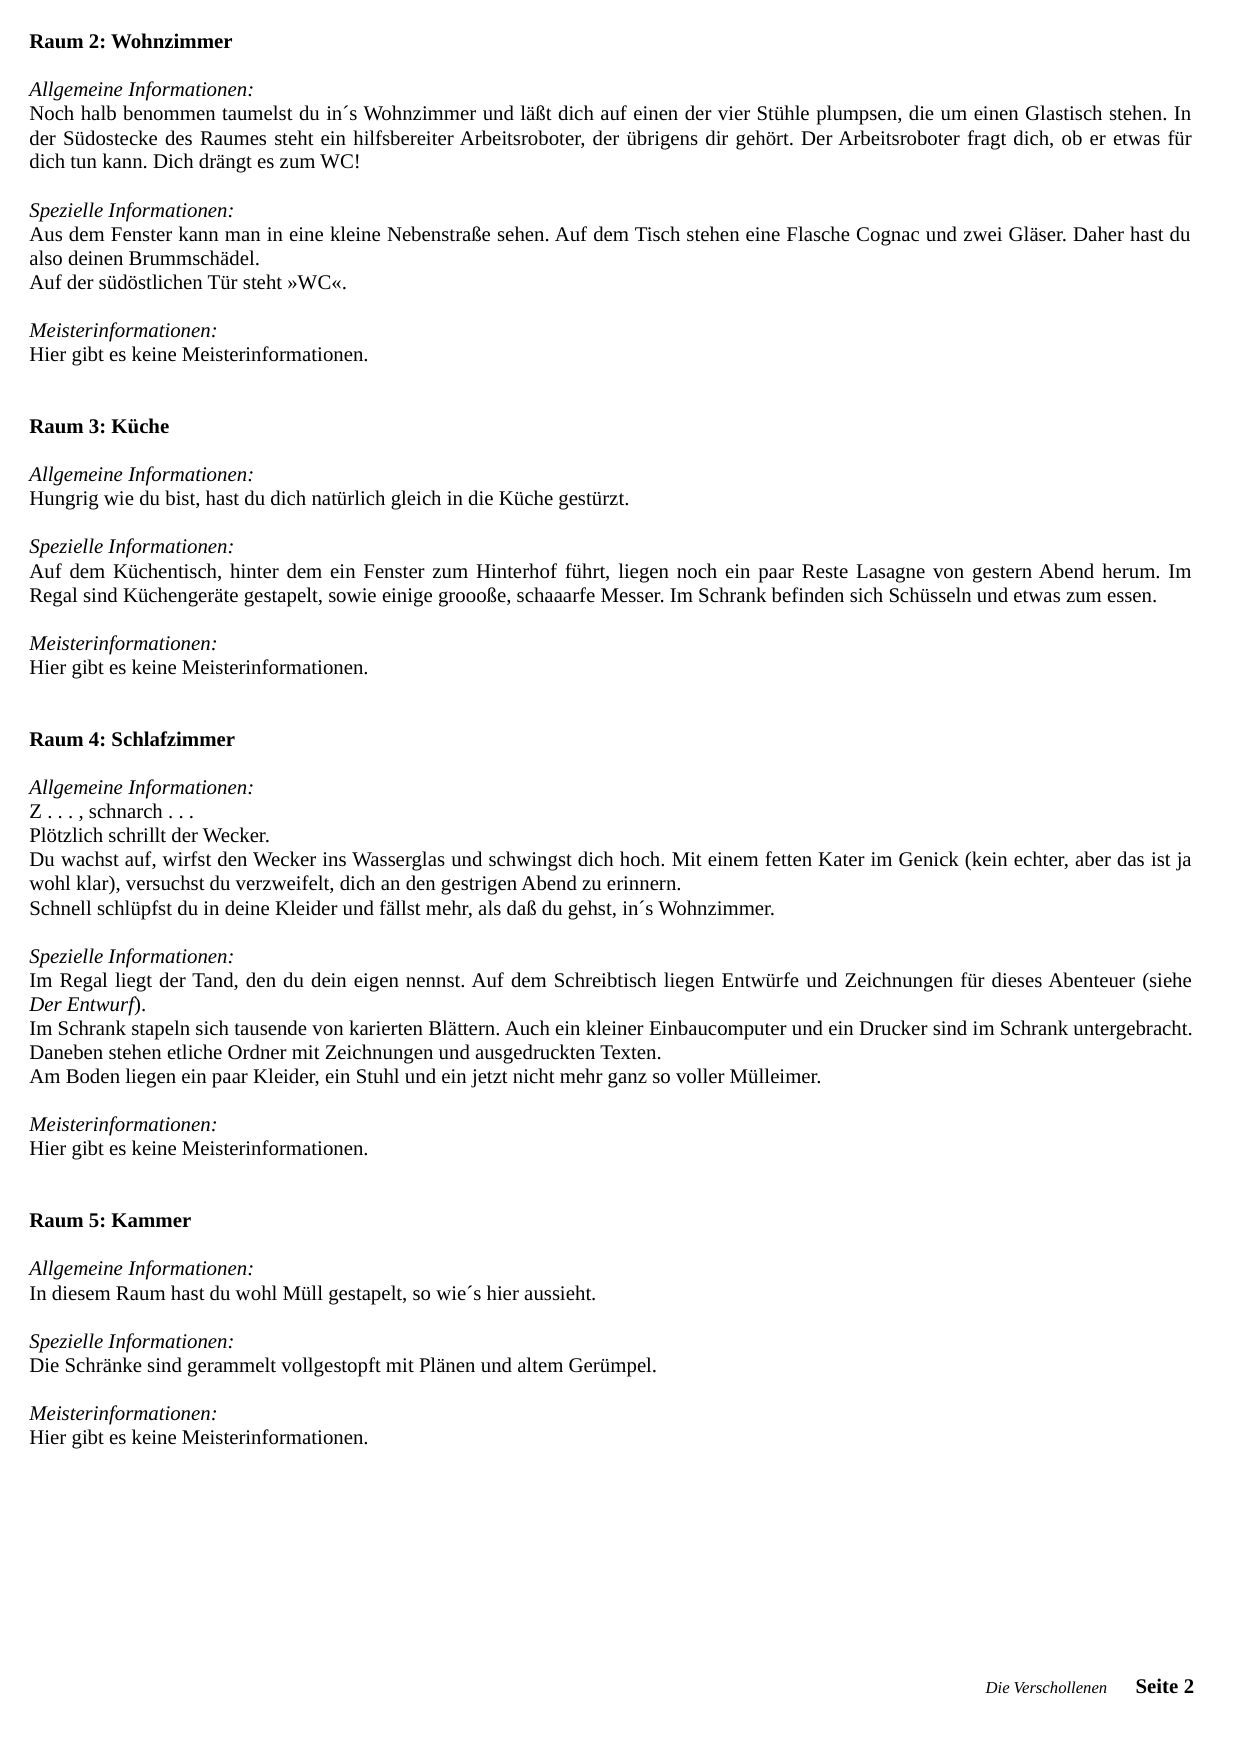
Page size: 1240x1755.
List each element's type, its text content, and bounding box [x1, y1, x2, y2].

text Hier gibt es keine Meisterinformationen. [29, 1136, 1194, 1160]
text Hier gibt es keine Meisterinformationen. [29, 342, 1194, 366]
text Allgemeine Informationen: [29, 1256, 1194, 1280]
text Z . . . , schnarch . . . [29, 799, 1194, 823]
text Meisterinformationen: [29, 318, 1194, 342]
text Schnell schlüpfst du in deine Kleider und fällst mehr, als daß du gehst, in´s Wohnzimmer. [29, 895, 1194, 919]
text Hier gibt es keine Meisterinformationen. [29, 655, 1194, 679]
text Allgemeine Informationen: [29, 77, 1194, 101]
text In diesem Raum hast du wohl Müll gestapelt, so wie´s hier aussieht. [29, 1280, 1194, 1304]
text Die Schränke sind gerammelt vollgestopft mit Plänen und altem Gerümpel. [29, 1353, 1194, 1377]
text Allgemeine Informationen: [29, 462, 1194, 486]
text Noch halb benommen taumelst du in´s Wohnzimmer und läßt dich auf einen der vier Stühle plumpsen, die um einen Glastisch stehen. In der Südostecke des Raumes steht ein hilfsbereiter Arbeitsroboter, der übrigens dir gehört. Der Arbeitsroboter fragt dich, ob er etwas für dich tun kann. Dich drängt es zum WC! [29, 101, 1194, 173]
text Allgemeine Informationen: [29, 775, 1194, 799]
text Auf dem Küchentisch, hinter dem ein Fenster zum Hinterhof führt, liegen noch ein paar Reste Lasagne von gestern Abend herum. Im Regal sind Küchengeräte gestapelt, sowie einige groooße, schaaarfe Messer. Im Schrank befinden sich Schüsseln und etwas zum essen. [29, 558, 1194, 607]
text Spezielle Informationen: [29, 534, 1194, 558]
text Hier gibt es keine Meisterinformationen. [29, 1425, 1194, 1449]
text Meisterinformationen: [29, 1112, 1194, 1136]
text Meisterinformationen: [29, 1401, 1194, 1425]
text Meisterinformationen: [29, 631, 1194, 655]
text Im Schrank stapeln sich tausende von karierten Blättern. Auch ein kleiner Einbaucomputer und ein Drucker sind im Schrank untergebracht. Daneben stehen etliche Ordner mit Zeichnungen und ausgedruckten Texten. [29, 1016, 1194, 1064]
text Am Boden liegen ein paar Kleider, ein Stuhl und ein jetzt nicht mehr ganz so voller Mülleimer. [29, 1064, 1194, 1088]
text Spezielle Informationen: [29, 198, 1194, 222]
text Auf der südöstlichen Tür steht »WC«. [29, 270, 1194, 294]
text Spezielle Informationen: [29, 1328, 1194, 1353]
text Aus dem Fenster kann man in eine kleine Nebenstraße sehen. Auf dem Tisch stehen eine Flasche Cognac und zwei Gläser. Daher hast du also deinen Brummschädel. [29, 222, 1194, 270]
text Plötzlich schrillt der Wecker. [29, 823, 1194, 847]
text Raum 4: Schlafzimmer [29, 727, 1194, 751]
text Raum 2: Wohnzimmer [29, 29, 1194, 53]
text Raum 5: Kammer [29, 1208, 1194, 1232]
text Im Regal liegt der Tand, den du dein eigen nennst. Auf dem Schreibtisch liegen Entwürfe und Zeichnungen für dieses Abenteuer (siehe Der Entwurf). [29, 968, 1194, 1016]
text Du wachst auf, wirfst den Wecker ins Wasserglas und schwingst dich hoch. Mit einem fetten Kater im Genick (kein echter, aber das ist ja wohl klar), versuchst du verzweifelt, dich an den gestrigen Abend zu erinnern. [29, 847, 1194, 895]
text Raum 3: Küche [29, 414, 1194, 438]
text Spezielle Informationen: [29, 943, 1194, 968]
text Hungrig wie du bist, hast du dich natürlich gleich in die Küche gestürzt. [29, 486, 1194, 510]
